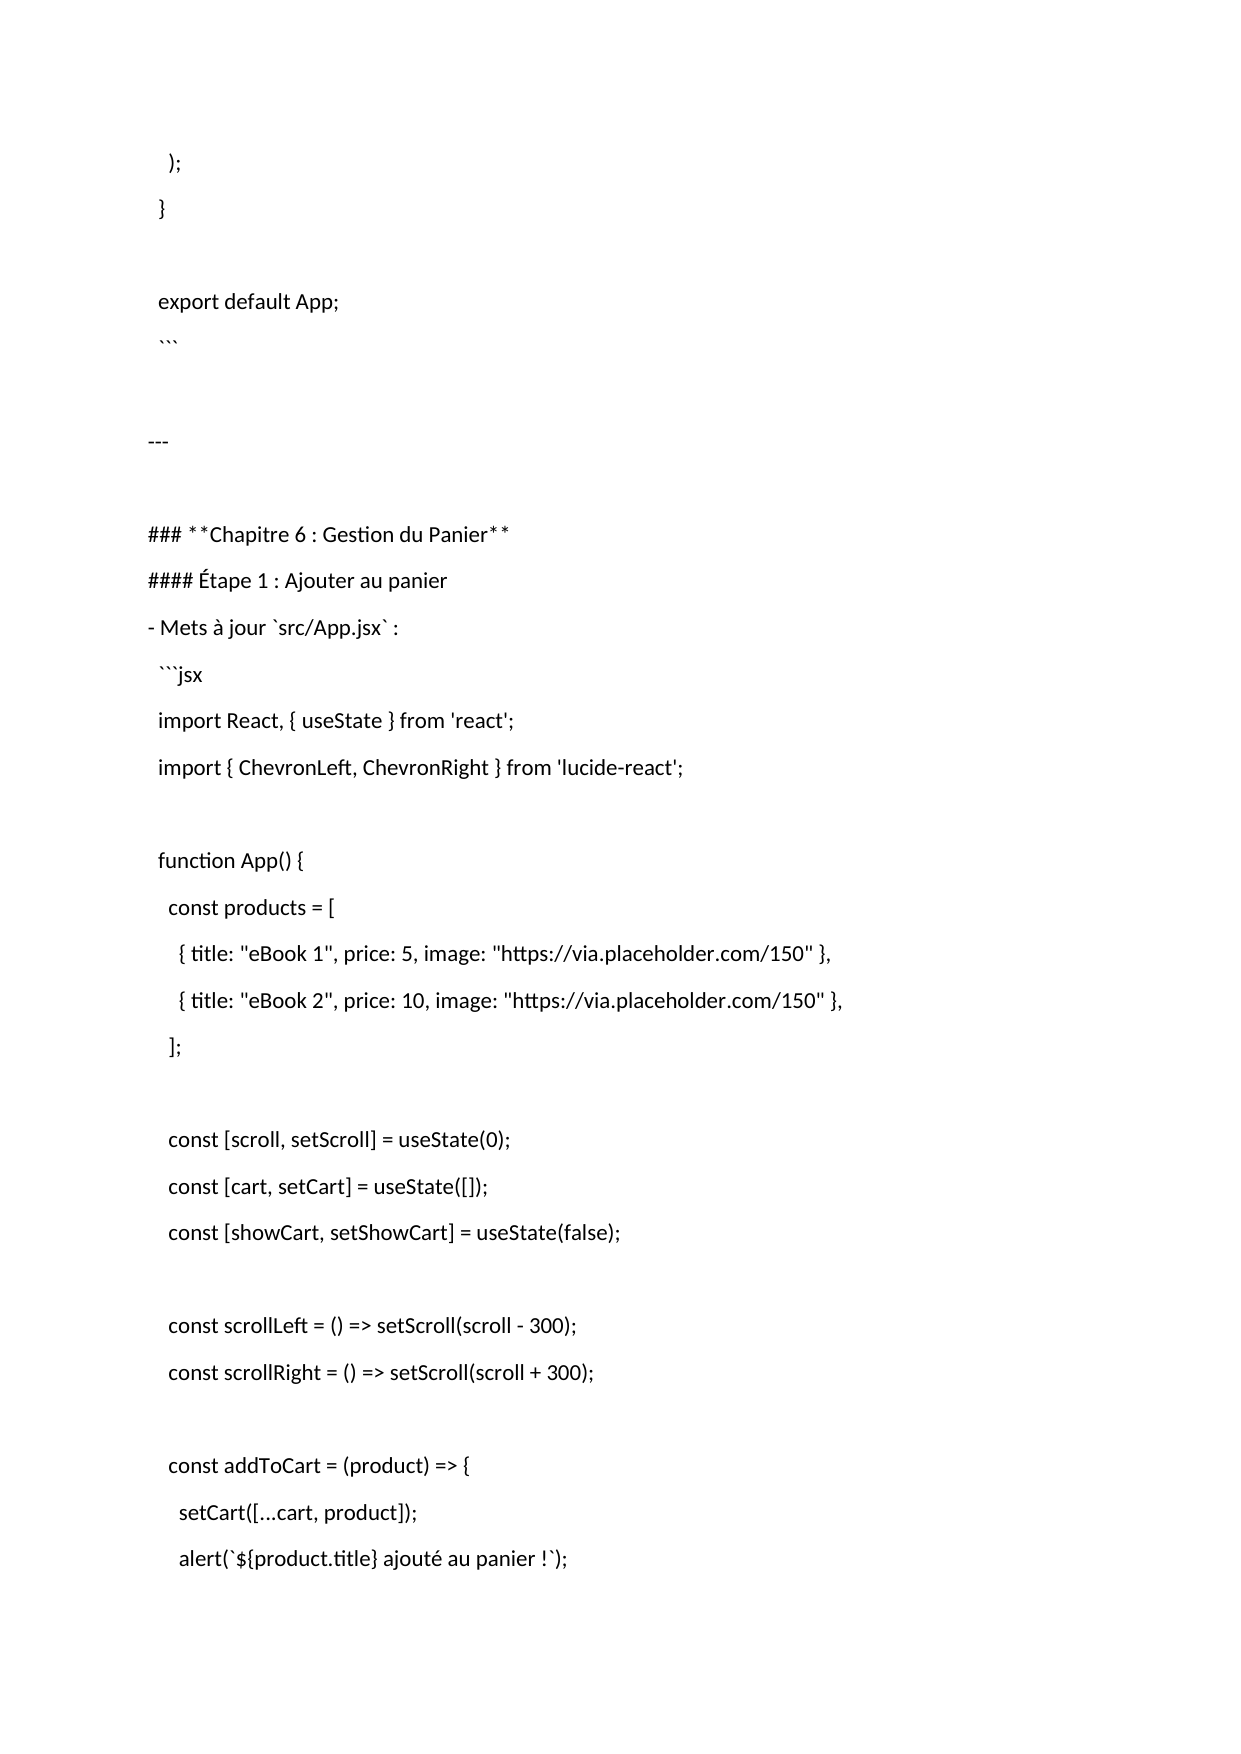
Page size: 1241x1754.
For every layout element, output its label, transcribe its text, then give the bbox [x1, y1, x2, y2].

text const [cart, setCart] = useState([]); [148, 1172, 1093, 1200]
text export default App; [148, 287, 1093, 315]
text setCart([...cart, product]); [148, 1498, 1093, 1526]
text { title: "eBook 2", price: 10, image: "https://via.placeholder.com/150" }, [148, 986, 1093, 1014]
text - Mets à jour `src/App.jsx` : [148, 613, 1093, 641]
text { title: "eBook 1", price: 5, image: "https://via.placeholder.com/150" }, [148, 939, 1093, 967]
text const scrollLeft = () => setScroll(scroll - 300); [148, 1312, 1093, 1340]
text const products = [ [148, 893, 1093, 921]
text } [148, 194, 1093, 222]
text const scrollRight = () => setScroll(scroll + 300); [148, 1358, 1093, 1386]
text ```jsx [148, 660, 1093, 688]
text const [scroll, setScroll] = useState(0); [148, 1125, 1093, 1153]
text function App() { [148, 846, 1093, 874]
text ); [148, 148, 1093, 176]
text ### **Chapitre 6 : Gestion du Panier** [148, 520, 1093, 548]
text const [showCart, setShowCart] = useState(false); [148, 1218, 1093, 1247]
text import { ChevronLeft, ChevronRight } from 'lucide-react'; [148, 753, 1093, 781]
text ]; [148, 1032, 1093, 1060]
text alert(`${product.title} ajouté au panier !`); [148, 1544, 1093, 1572]
text import React, { useState } from 'react'; [148, 706, 1093, 734]
text #### Étape 1 : Ajouter au panier [148, 567, 1093, 595]
text const addToCart = (product) => { [148, 1451, 1093, 1479]
text ``` [148, 334, 1093, 362]
text --- [148, 427, 1093, 455]
